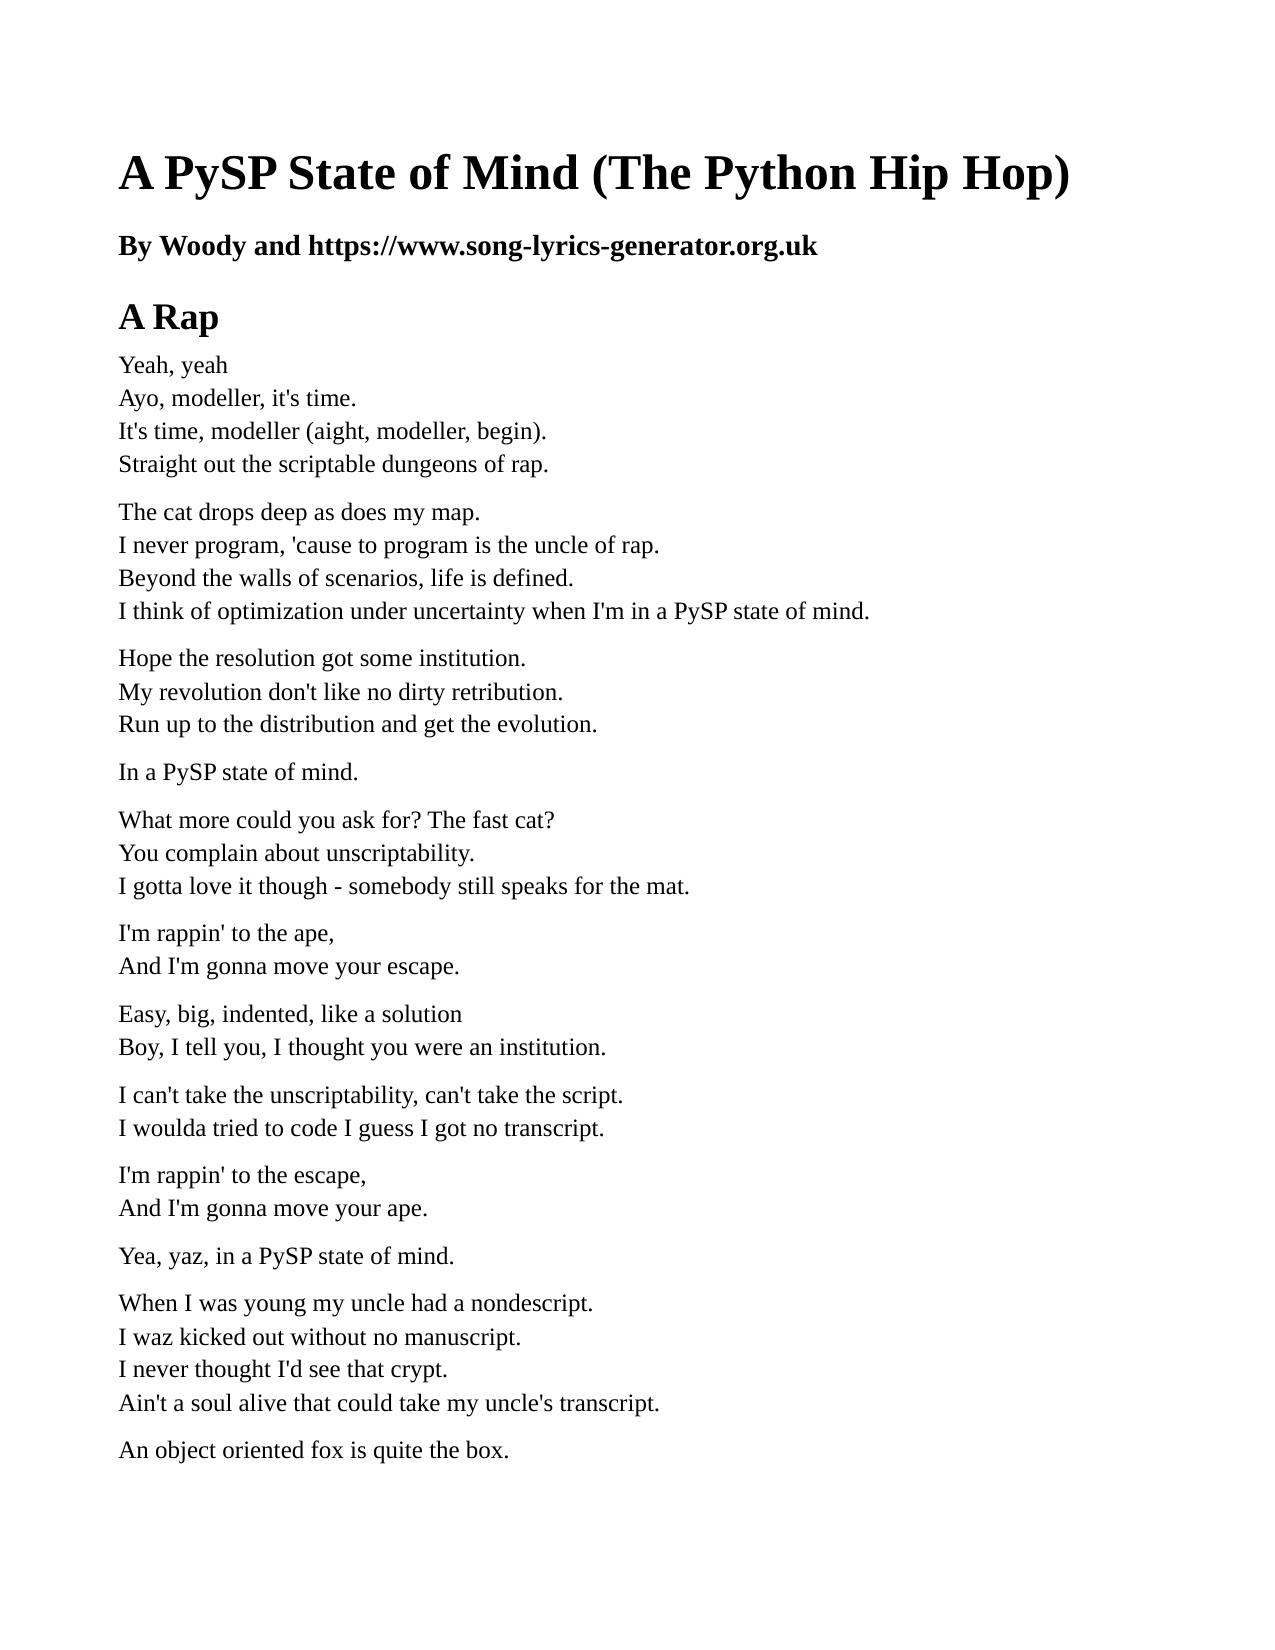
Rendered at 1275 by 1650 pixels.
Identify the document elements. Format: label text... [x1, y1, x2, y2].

text Yea, yaz, in a PySP state of mind. [118, 1241, 1157, 1270]
text Easy, big, indented, like a solution Boy, I tell you, I thought you were an institution. [118, 999, 1157, 1061]
subtitle By Woody and https://www.song-lyrics-generator.org.uk [118, 228, 1157, 261]
text The cat drops deep as does my map. I never program, 'cause to program is the uncle of rap. Beyond the walls of scenarios, life is defined. I think of optimization under uncertainty when I'm in a PySP state of mind. [118, 497, 1157, 625]
text Yeah, yeah Ayo, modeller, it's time. It's time, modeller (aight, modeller, begin). Straight out the scriptable dungeons of rap. [118, 350, 1157, 478]
text In a PySP state of mind. [118, 757, 1157, 786]
text I'm rappin' to the escape, And I'm gonna move your ape. [118, 1160, 1157, 1222]
text When I was young my uncle had a nondescript. I waz kicked out without no manuscript. I never thought I'd see that crypt. Ain't a soul alive that could take my uncle's transcript. [118, 1288, 1157, 1416]
text Hope the resolution got some institution. My revolution don't like no dirty retribution. Run up to the distribution and get the evolution. [118, 643, 1157, 738]
text What more could you ask for? The fast cat? You complain about unscriptability. I gotta love it though - somebody still speaks for the mat. [118, 805, 1157, 899]
subtitle A PySP State of Mind (The Python Hip Hop) [118, 143, 1157, 201]
subtitle A Rap [118, 294, 1157, 338]
text I'm rappin' to the ape, And I'm gonna move your escape. [118, 918, 1157, 980]
text I can't take the unscriptability, can't take the script. I woulda tried to code I guess I got no transcript. [118, 1080, 1157, 1141]
text An object oriented fox is quite the box. [118, 1435, 1157, 1464]
